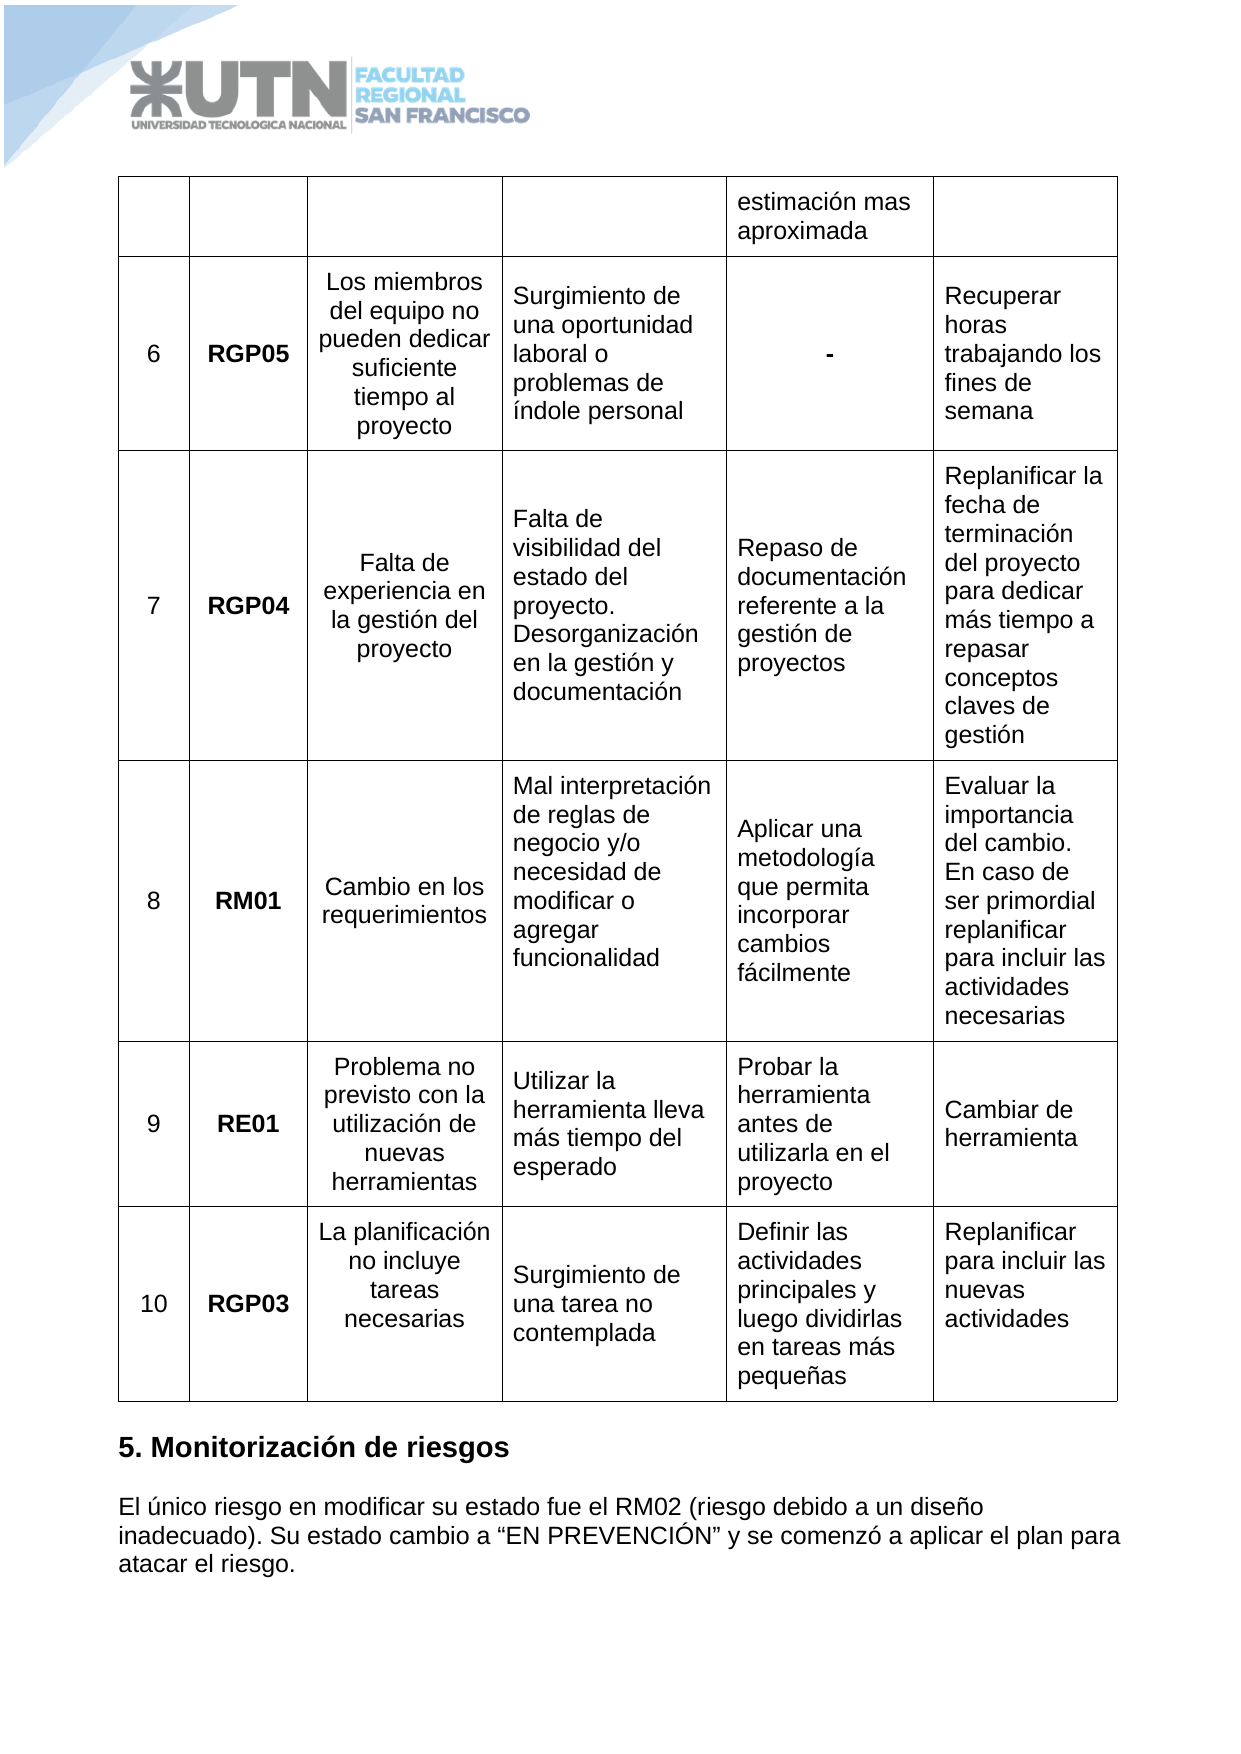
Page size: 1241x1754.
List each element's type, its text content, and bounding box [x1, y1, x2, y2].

table_cell Surgimiento de una oportunidad laboral o problemas de índole personal [503, 257, 726, 450]
table_cell Falta de experiencia en la gestión del proyecto [308, 451, 502, 760]
table_cell La planificación no incluye tareas necesarias [308, 1207, 502, 1401]
table_cell 10 [119, 1207, 189, 1401]
table_cell RGP04 [190, 451, 307, 760]
table_cell Definir las actividades principales y luego dividirlas en tareas más pequeñas [727, 1207, 933, 1401]
table_cell RE01 [190, 1042, 307, 1206]
table_cell Falta de visibilidad del estado del proyecto. Desorganización en la gestión y documentación [503, 451, 726, 760]
table_cell [934, 177, 1117, 256]
table_cell Probar la herramienta antes de utilizarla en el proyecto [727, 1042, 933, 1206]
text El único riesgo en modificar su estado fue el RM02 (riesgo debido a un diseño inadecuado). Su estado cambio a “EN PREVENCIÓN” y se comenzó a aplicar el plan para atacar el riesgo. [118, 1492, 1122, 1578]
table_cell RM01 [190, 761, 307, 1041]
table_cell Mal interpretación de reglas de negocio y/o necesidad de modificar o agregar funcionalidad [503, 761, 726, 1041]
table_cell [119, 177, 189, 256]
table_cell Cambiar de herramienta [934, 1042, 1117, 1206]
table_cell RGP05 [190, 257, 307, 450]
table_cell Evaluar la importancia del cambio. En caso de ser primordial replanificar para incluir las actividades necesarias [934, 761, 1117, 1041]
table_cell Surgimiento de una tarea no contemplada [503, 1207, 726, 1401]
table_cell [308, 177, 502, 256]
table_cell Replanificar la fecha de terminación del proyecto para dedicar más tiempo a repasar conceptos claves de gestión [934, 451, 1117, 760]
table_cell Repaso de documentación referente a la gestión de proyectos [727, 451, 933, 760]
table_cell 6 [119, 257, 189, 450]
table_cell [503, 177, 726, 256]
table_cell 9 [119, 1042, 189, 1206]
table_cell estimación mas aproximada [727, 177, 933, 256]
table_cell 7 [119, 451, 189, 760]
table_cell RGP03 [190, 1207, 307, 1401]
table_cell - [727, 257, 933, 450]
table_cell Problema no previsto con la utilización de nuevas herramientas [308, 1042, 502, 1206]
text 5. Monitorización de riesgos [118, 1429, 1122, 1463]
table_cell Aplicar una metodología que permita incorporar cambios fácilmente [727, 761, 933, 1041]
table_cell Utilizar la herramienta lleva más tiempo del esperado [503, 1042, 726, 1206]
table_cell Cambio en los requerimientos [308, 761, 502, 1041]
table_cell 8 [119, 761, 189, 1041]
table_cell Replanificar para incluir las nuevas actividades [934, 1207, 1117, 1401]
table_cell Los miembros del equipo no pueden dedicar suficiente tiempo al proyecto [308, 257, 502, 450]
table_cell [190, 177, 307, 256]
picture [3, 5, 532, 169]
table_cell Recuperar horas trabajando los fines de semana [934, 257, 1117, 450]
